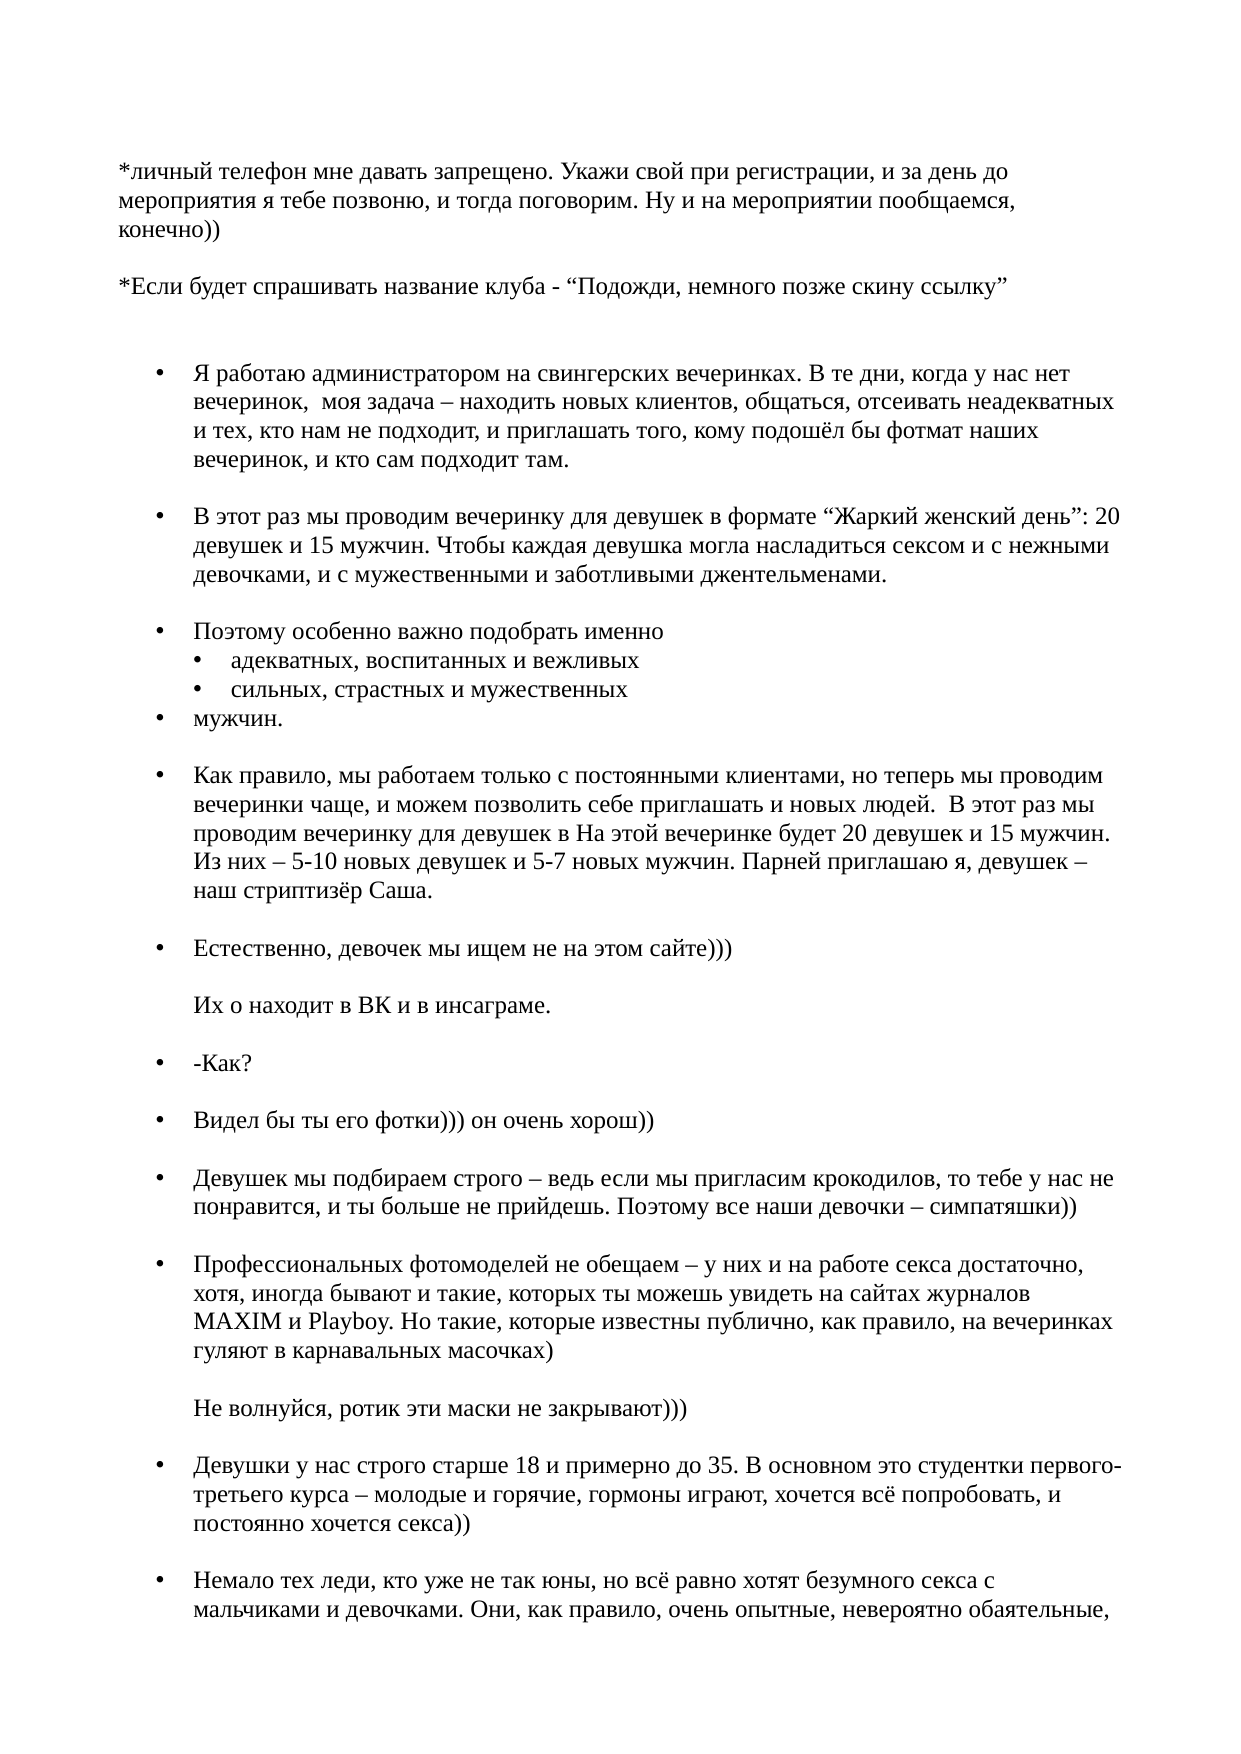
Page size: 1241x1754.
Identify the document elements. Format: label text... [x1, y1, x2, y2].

list Девушек мы подбираем строго – ведь если мы пригласим крокодилов, то тебе у нас не понравится, и ты больше не прийдешь. Поэтому все наши девочки – симпатяшки)) [156, 1163, 1122, 1220]
list Естественно, девочек мы ищем не на этом сайте))) Их о находит в ВК и в инсаграме. [156, 933, 1122, 1019]
list адекватных, воспитанных и вежливых [193, 645, 1122, 674]
list cильных, страстных и мужественных [193, 674, 1122, 703]
list Я работаю администратором на свингерских вечеринках. В те дни, когда у нас нет вечеринок, моя задача – находить новых клиентов, общаться, отсеивать неадекватных и тех, кто нам не подходит, и приглашать того, кому подошёл бы фотмат наших вечеринок, и кто сам подходит там. [156, 358, 1122, 473]
list В этот раз мы проводим вечеринку для девушек в формате “Жаркий женский день”: 20 девушек и 15 мужчин. Чтобы каждая девушка могла насладиться сексом и с нежными девочками, и с мужественными и заботливыми джентельменами. [156, 501, 1122, 588]
list Профессиональных фотомоделей не обещаем – у них и на работе секса достаточно, хотя, иногда бывают и такие, которых ты можешь увидеть на сайтах журналов MAXIM и Playboy. Но такие, которые известны публично, как правило, на вечеринках гуляют в карнавальных масочках) Не волнуйся, ротик эти маски не закрывают))) [156, 1249, 1122, 1421]
list Поэтому особенно важно подобрать именно [156, 616, 1122, 645]
list мужчин. [156, 703, 1122, 731]
list Немало тех леди, кто уже не так юны, но всё равно хотят безумного секса с мальчиками и девочками. Они, как правило, очень опытные, невероятно обаятельные, [156, 1565, 1122, 1623]
list Как правило, мы работаем только с постоянными клиентами, но теперь мы проводим вечеринки чаще, и можем позволить себе приглашать и новых людей. В этот раз мы проводим вечеринку для девушек в На этой вечеринке будет 20 девушек и 15 мужчин. Из них – 5-10 новых девушек и 5-7 новых мужчин. Парней приглашаю я, девушек – наш стриптизёр Саша. [156, 760, 1122, 904]
text *личный телефон мне давать запрещено. Укажи свой при регистрации, и за день до мероприятия я тебе позвоню, и тогда поговорим. Ну и на мероприятии пообщаемся, конечно)) [118, 156, 1122, 243]
list Видел бы ты его фотки))) он очень хорош)) [156, 1105, 1122, 1134]
list Девушки у нас строго старше 18 и примерно до 35. В основном это студентки первого-третьего курса – молодые и горячие, гормоны играют, хочется всё попробовать, и постоянно хочется секса)) [156, 1450, 1122, 1536]
text *Если будет спрашивать название клуба - “Подожди, немного позже скину ссылку” [118, 271, 1122, 300]
list -Как? [156, 1048, 1122, 1076]
